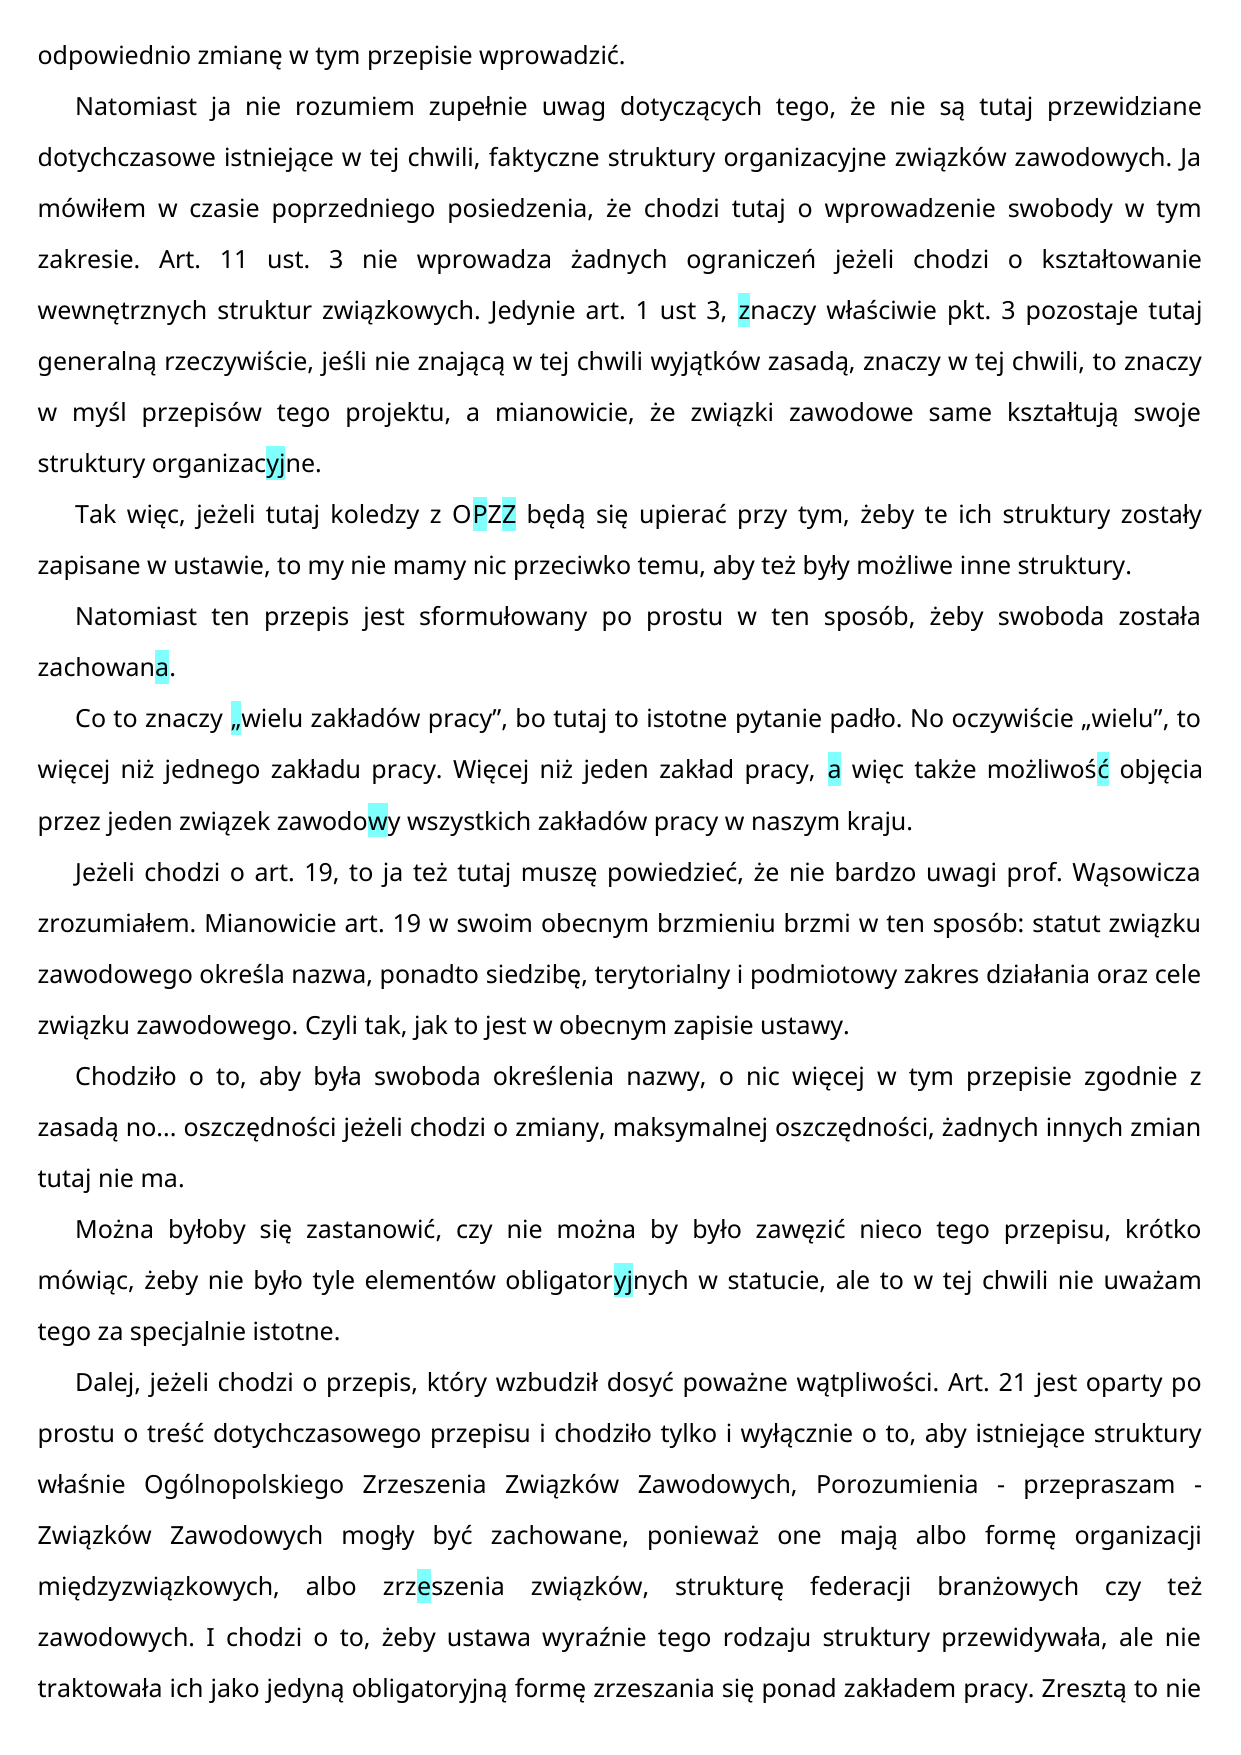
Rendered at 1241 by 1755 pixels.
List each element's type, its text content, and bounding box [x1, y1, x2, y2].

text Natomiast ja nie rozumiem zupełnie uwag dotyczących tego, że nie są tutaj przewidziane dotychczasowe istniejące w tej chwili, faktyczne struktury organizacyjne związków zawodowych. Ja mówiłem w czasie poprzedniego posiedzenia, że chodzi tutaj o wprowadzenie swobody w tym zakresie. Art. 11 ust. 3 nie wprowadza żadnych ograniczeń jeżeli chodzi o kształtowanie wewnętrznych struktur związkowych. Jedynie art. 1 ust 3, znaczy właściwie pkt. 3 pozostaje tutaj generalną rzeczywiście, jeśli nie znającą w tej chwili wyjątków zasadą, znaczy w tej chwili, to znaczy w myśl przepisów tego projektu, a mianowicie, że związki zawodowe same kształtują swoje struktury organizacyjne. [37, 88, 1203, 480]
text Natomiast ten przepis jest sformułowany po prostu w ten sposób, żeby swoboda została zachowana. [37, 599, 1203, 684]
text Co to znaczy „wielu zakładów pracy”, bo tutaj to istotne pytanie padło. No oczywiście „wielu”, to więcej niż jednego zakładu pracy. Więcej niż jeden zakład pracy, a więc także możliwość objęcia przez jeden związek zawodowy wszystkich zakładów pracy w naszym kraju. [37, 701, 1203, 837]
text Można byłoby się zastanowić, czy nie można by było zawęzić nieco tego przepisu, krótko mówiąc, żeby nie było tyle elementów obligatoryjnych w statucie, ale to w tej chwili nie uważam tego za specjalnie istotne. [37, 1211, 1203, 1348]
text Chodziło o to, aby była swoboda określenia nazwy, o nic więcej w tym przepisie zgodnie z zasadą no... oszczędności jeżeli chodzi o zmiany, maksymalnej oszczędności, żadnych innych zmian tutaj nie ma. [37, 1058, 1203, 1194]
text odpowiednio zmianę w tym przepisie wprowadzić. [37, 37, 1203, 72]
text Dalej, jeżeli chodzi o przepis, który wzbudził dosyć poważne wątpliwości. Art. 21 jest oparty po prostu o treść dotychczasowego przepisu i chodziło tylko i wyłącznie o to, aby istniejące struktury właśnie Ogólnopolskiego Zrzeszenia Związków Zawodowych, Porozumienia - przepraszam - Związków Zawodowych mogły być zachowane, ponieważ one mają albo formę organizacji międzyzwiązkowych, albo zrzeszenia związków, strukturę federacji branżowych czy też zawodowych. I chodzi o to, żeby ustawa wyraźnie tego rodzaju struktury przewidywała, ale nie traktowała ich jako jedyną obligatoryjną formę zrzeszania się ponad zakładem pracy. Zresztą to nie [37, 1364, 1203, 1705]
text Jeżeli chodzi o art. 19, to ja też tutaj muszę powiedzieć, że nie bardzo uwagi prof. Wąsowicza zrozumiałem. Mianowicie art. 19 w swoim obecnym brzmieniu brzmi w ten sposób: statut związku zawodowego określa nazwa, ponadto siedzibę, terytorialny i podmiotowy zakres działania oraz cele związku zawodowego. Czyli tak, jak to jest w obecnym zapisie ustawy. [37, 854, 1203, 1041]
text Tak więc, jeżeli tutaj koledzy z OPZZ będą się upierać przy tym, żeby te ich struktury zostały zapisane w ustawie, to my nie mamy nic przeciwko temu, aby też były możliwe inne struktury. [37, 497, 1203, 582]
